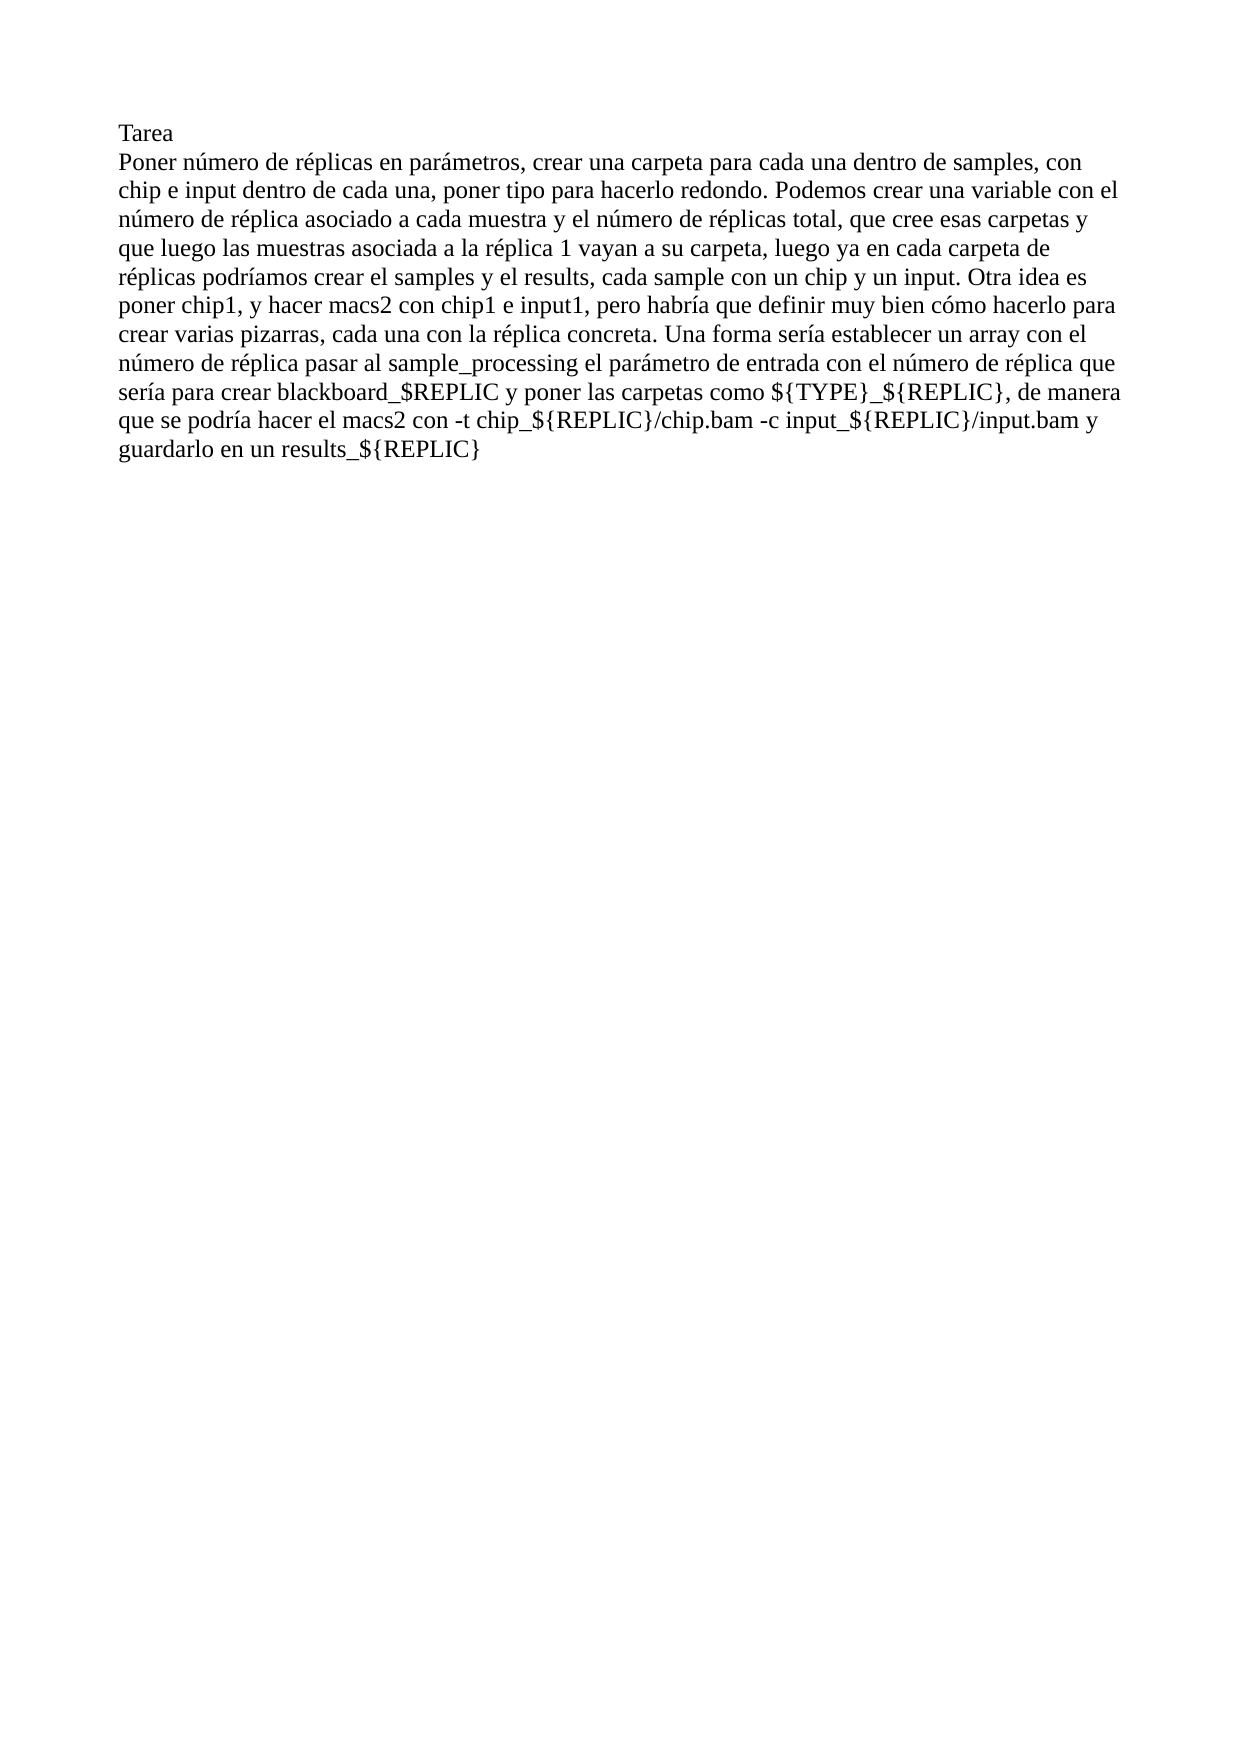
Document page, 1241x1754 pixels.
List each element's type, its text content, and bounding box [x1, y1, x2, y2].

text Tarea [118, 118, 1122, 147]
text Poner número de réplicas en parámetros, crear una carpeta para cada una dentro de samples, con chip e input dentro de cada una, poner tipo para hacerlo redondo. Podemos crear una variable con el número de réplica asociado a cada muestra y el número de réplicas total, que cree esas carpetas y que luego las muestras asociada a la réplica 1 vayan a su carpeta, luego ya en cada carpeta de réplicas podríamos crear el samples y el results, cada sample con un chip y un input. Otra idea es poner chip1, y hacer macs2 con chip1 e input1, pero habría que definir muy bien cómo hacerlo para crear varias pizarras, cada una con la réplica concreta. Una forma sería establecer un array con el número de réplica pasar al sample_processing el parámetro de entrada con el número de réplica que sería para crear blackboard_$REPLIC y poner las carpetas como ${TYPE}_${REPLIC}, de manera que se podría hacer el macs2 con -t chip_${REPLIC}/chip.bam -c input_${REPLIC}/input.bam y guardarlo en un results_${REPLIC} [118, 147, 1122, 463]
